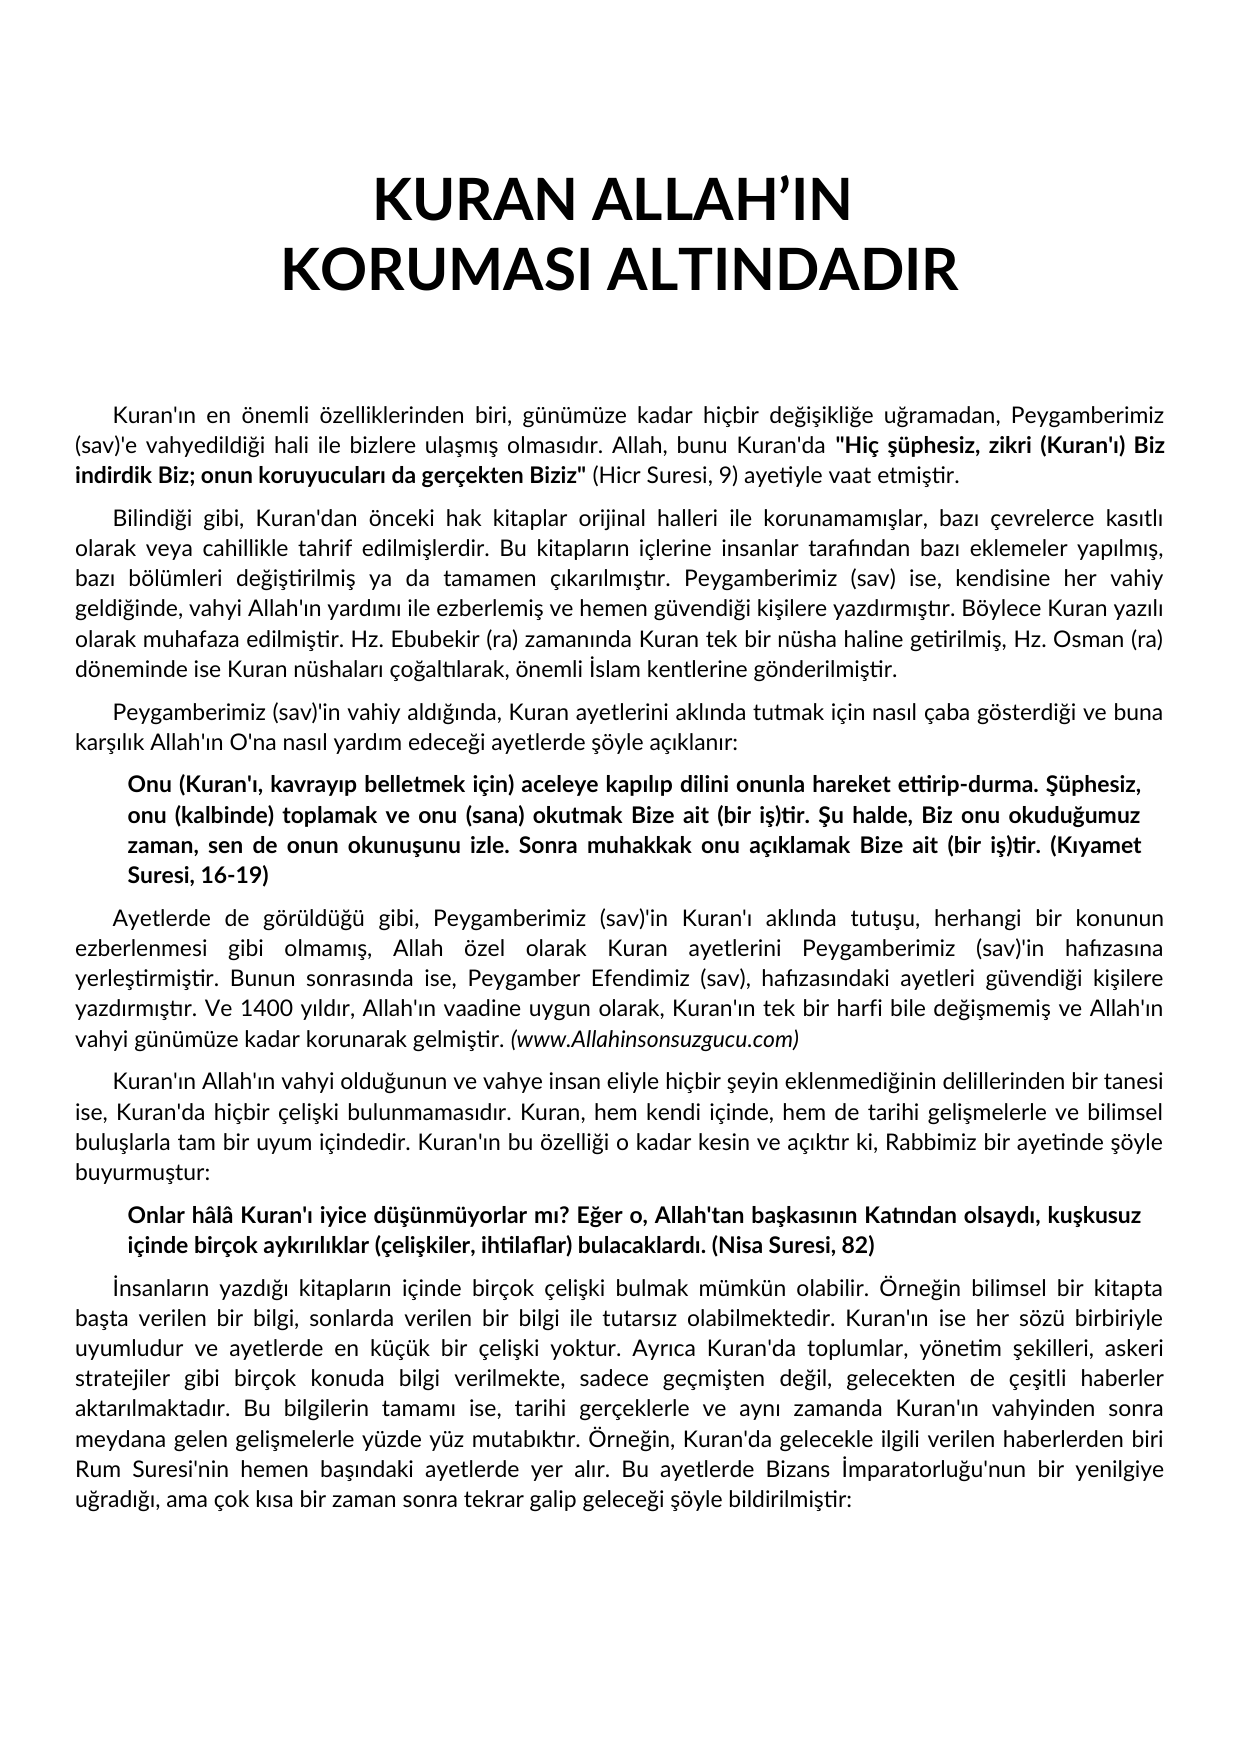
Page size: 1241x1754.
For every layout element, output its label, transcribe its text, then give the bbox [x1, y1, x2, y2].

subtitle KURAN ALLAH’IN KORUMASI ALTINDADIR [75, 162, 1165, 302]
text Onlar hâlâ Kuran'ı iyice düşünmüyorlar mı? Eğer o, Allah'tan başkasının Katından olsaydı, kuşkusuz içinde birçok aykırılıklar (çelişkiler, ihtilaflar) bulacaklardı. (Nisa Suresi, 82) [127, 1200, 1143, 1258]
text Bilindiği gibi, Kuran'dan önceki hak kitaplar orijinal halleri ile korunamamışlar, bazı çevrelerce kasıtlı olarak veya cahillikle tahrif edilmişlerdir. Bu kitapların içlerine insanlar tarafından bazı eklemeler yapılmış, bazı bölümleri değiştirilmiş ya da tamamen çıkarılmıştır. Peygamberimiz (sav) ise, kendisine her vahiy geldiğinde, vahyi Allah'ın yardımı ile ezberlemiş ve hemen güvendiği kişilere yazdırmıştır. Böylece Kuran yazılı olarak muhafaza edilmiştir. Hz. Ebubekir (ra) zamanında Kuran tek bir nüsha haline getirilmiş, Hz. Osman (ra) döneminde ise Kuran nüshaları çoğaltılarak, önemli İslam kentlerine gönderilmiştir. [75, 503, 1165, 682]
text Peygamberimiz (sav)'in vahiy aldığında, Kuran ayetlerini aklında tutmak için nasıl çaba gösterdiği ve buna karşılık Allah'ın O'na nasıl yardım edeceği ayetlerde şöyle açıklanır: [75, 697, 1165, 755]
text Kuran'ın en önemli özelliklerinden biri, günümüze kadar hiçbir değişikliğe uğramadan, Peygamberimiz (sav)'e vahyedildiği hali ile bizlere ulaşmış olmasıdır. Allah, bunu Kuran'da "Hiç şüphesiz, zikri (Kuran'ı) Biz indirdik Biz; onun koruyucuları da gerçekten Biziz" (Hicr Suresi, 9) ayetiyle vaat etmiştir. [75, 400, 1165, 488]
text İnsanların yazdığı kitapların içinde birçok çelişki bulmak mümkün olabilir. Örneğin bilimsel bir kitapta başta verilen bir bilgi, sonlarda verilen bir bilgi ile tutarsız olabilmektedir. Kuran'ın ise her sözü birbiriyle uyumludur ve ayetlerde en küçük bir çelişki yoktur. Ayrıca Kuran'da toplumlar, yönetim şekilleri, askeri stratejiler gibi birçok konuda bilgi verilmekte, sadece geçmişten değil, gelecekten de çeşitli haberler aktarılmaktadır. Bu bilgilerin tamamı ise, tarihi gerçeklerle ve aynı zamanda Kuran'ın vahyinden sonra meydana gelen gelişmelerle yüzde yüz mutabıktır. Örneğin, Kuran'da gelecekle ilgili verilen haberlerden biri Rum Suresi'nin hemen başındaki ayetlerde yer alır. Bu ayetlerde Bizans İmparatorluğu'nun bir yenilgiye uğradığı, ama çok kısa bir zaman sonra tekrar galip geleceği şöyle bildirilmiştir: [75, 1273, 1165, 1512]
text Kuran'ın Allah'ın vahyi olduğunun ve vahye insan eliyle hiçbir şeyin eklenmediğinin delillerinden bir tanesi ise, Kuran'da hiçbir çelişki bulunmamasıdır. Kuran, hem kendi içinde, hem de tarihi gelişmelerle ve bilimsel buluşlarla tam bir uyum içindedir. Kuran'ın bu özelliği o kadar kesin ve açıktır ki, Rabbimiz bir ayetinde şöyle buyurmuştur: [75, 1067, 1165, 1185]
text Ayetlerde de görüldüğü gibi, Peygamberimiz (sav)'in Kuran'ı aklında tutuşu, herhangi bir konunun ezberlenmesi gibi olmamış, Allah özel olarak Kuran ayetlerini Peygamberimiz (sav)'in hafızasına yerleştirmiştir. Bunun sonrasında ise, Peygamber Efendimiz (sav), hafızasındaki ayetleri güvendiği kişilere yazdırmıştır. Ve 1400 yıldır, Allah'ın vaadine uygun olarak, Kuran'ın tek bir harfi bile değişmemiş ve Allah'ın vahyi günümüze kadar korunarak gelmiştir. (www.Allahinsonsuzgucu.com) [75, 903, 1165, 1052]
text Onu (Kuran'ı, kavrayıp belletmek için) aceleye kapılıp dilini onunla hareket ettirip-durma. Şüphesiz, onu (kalbinde) toplamak ve onu (sana) okutmak Bize ait (bir iş)tir. Şu halde, Biz onu okuduğumuz zaman, sen de onun okunuşunu izle. Sonra muhakkak onu açıklamak Bize ait (bir iş)tir. (Kıyamet Suresi, 16-19) [127, 770, 1143, 888]
